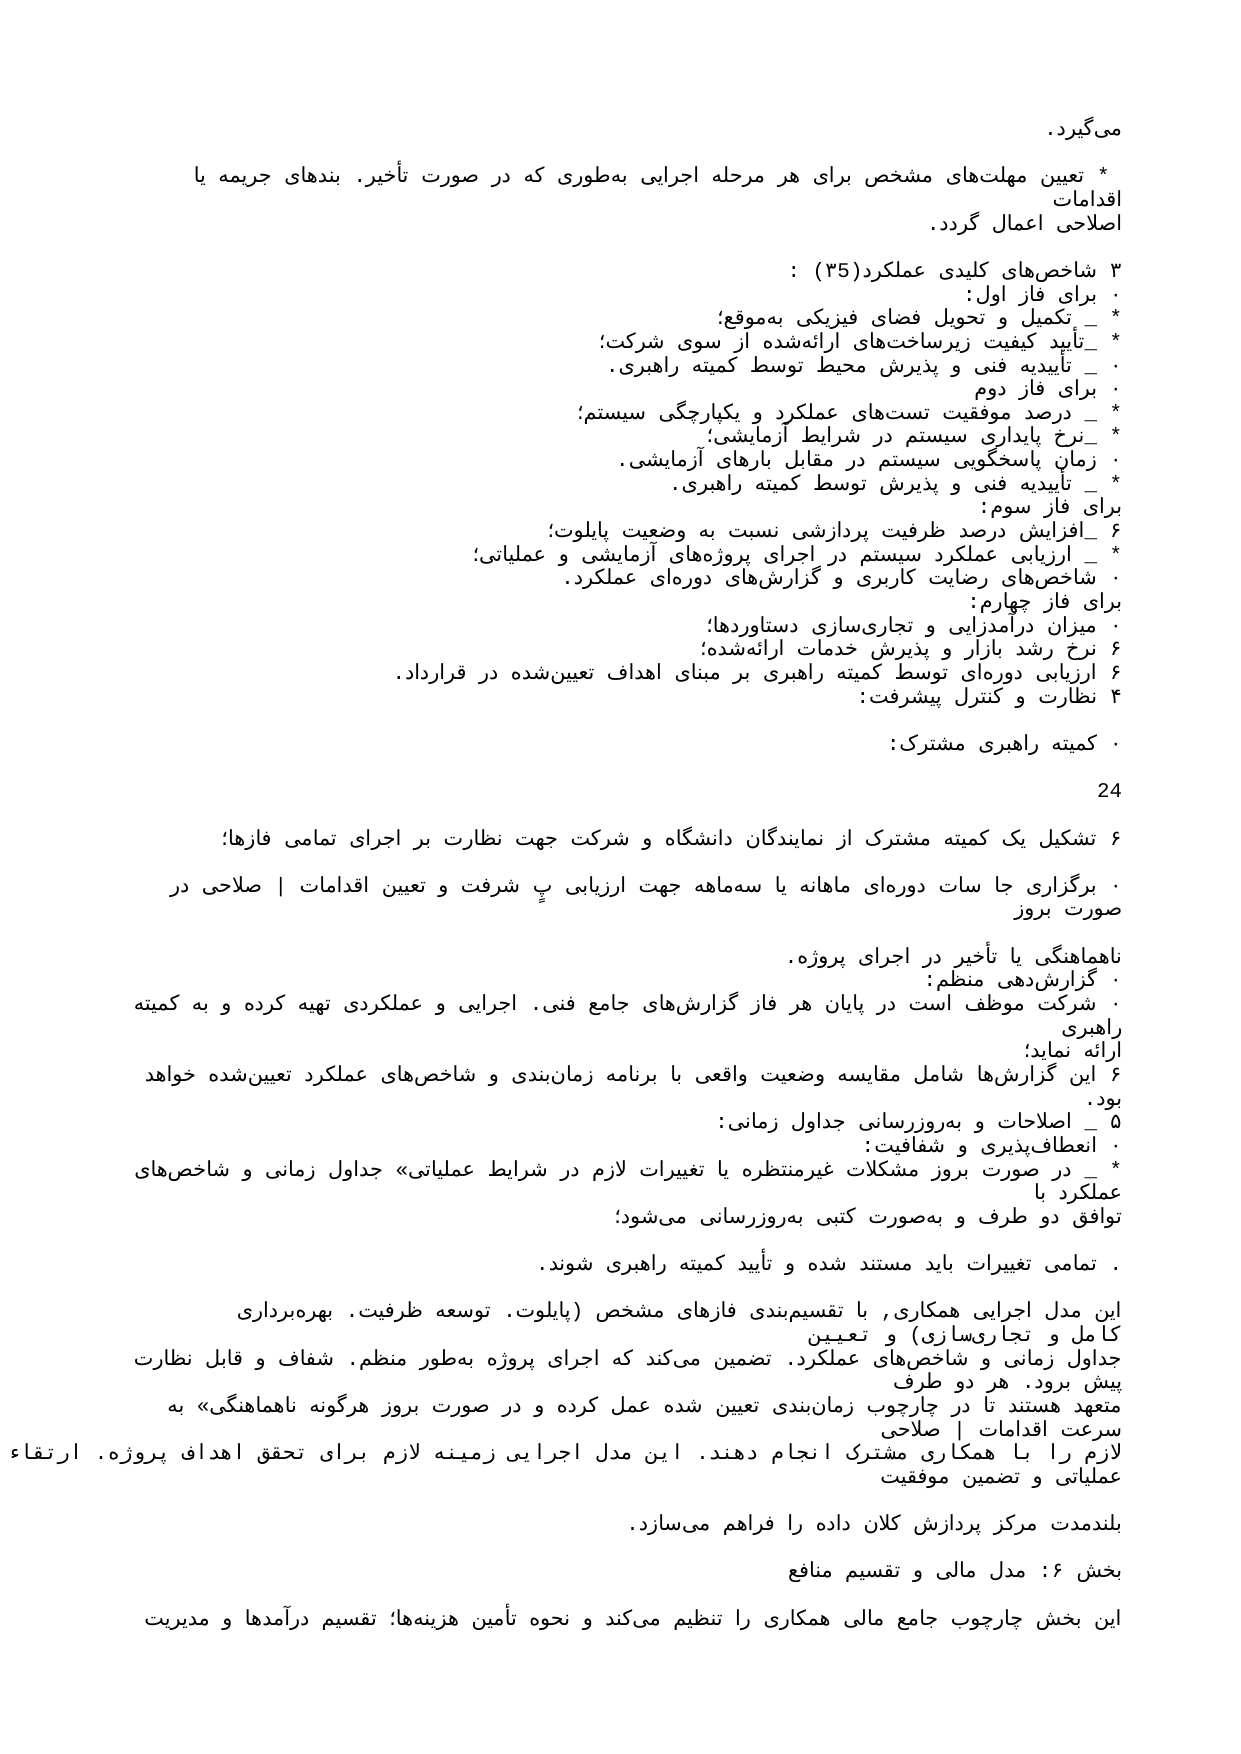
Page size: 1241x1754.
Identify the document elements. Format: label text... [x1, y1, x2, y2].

text ۵ _ اصلاحات و به‌روزرسانی جداول زمانی: [118, 1111, 1122, 1135]
text ۶ _افزایش درصد ظرفیت پردازشی نسبت به وضعیت پایلوت؛ [118, 520, 1122, 544]
text متعهد هستند تا در چارچوب زمان‌بندی تعیین شده عمل کرده و در صورت بروز هرگونه ناهماهنگی» به سرعت اقدامات | صلاحی [118, 1395, 1122, 1442]
text ۰ میزان درآمدزایی و تجاری‌سازی دستاوردها؛ [118, 615, 1122, 638]
text * _ ارزیابی عملکرد سیستم در اجرای پروژه‌های آزمایشی و عملیاتی؛ [118, 544, 1122, 567]
text ۶ نرخ رشد بازار و پذیرش خدمات ارائه‌شده؛ [118, 638, 1122, 662]
text ۶ ارزیابی دوره‌ای توسط کمیته راهبری بر مبنای اهداف تعیین‌شده در قرارداد. [118, 662, 1122, 686]
text جداول زمانی و شاخص‌های عملکرد. تضمین می‌کند که اجرای پروژه به‌طور منظم. شفاف و قابل نظارت پیش برود. هر دو طرف [118, 1348, 1122, 1395]
text ۰ زمان پاسخگویی سیستم در مقابل بارهای آزمایشی. [118, 449, 1122, 473]
text ۴ نظارت و کنترل پیشرفت: [118, 686, 1122, 709]
text این بخش چارچوب جامع مالی همکاری را تنظیم می‌کند و نحوه تأمین هزینه‌ها؛ تقسیم درآمدها و مدیریت [118, 1608, 1122, 1631]
text لازم را با همکاری مشترک انجام دهند. این مدل اجرایی زمینه لازم برای تحقق اهداف پروژه. ارتقاء توان عملیاتی و تضمین موفقیت [118, 1442, 1122, 1489]
text ‏۰ کمیته راهبری مشترک: [118, 733, 1122, 757]
text ۰ برگزاری جا سات دوره‌ای ماهانه یا سه‌ماهه جهت ارزیابی پٍ شرفت و تعیین اقدامات | صلاحی در صورت بروز [118, 875, 1122, 922]
text توافق دو طرف و به‌صورت کتبی به‌روزرسانی می‌شود؛ [118, 1206, 1122, 1229]
text ۶ این گزارش‌ها شامل مقایسه وضعیت واقعی با برنامه زمان‌بندی و شاخص‌های عملکرد تعیین‌شده خواهد بود. [118, 1064, 1122, 1111]
text ۰ گزارش‌دهی منظم: [118, 969, 1122, 993]
text بلندمدت مرکز پردازش کلان داده را فراهم می‌سازد. [118, 1513, 1122, 1537]
text ارائه نماید؛ [118, 1040, 1122, 1064]
text ۰ شرکت موظف است در پایان هر فاز گزارش‌های جامع فنی. اجرایی و عملکردی تهیه کرده و به کمیته راهبری [118, 993, 1122, 1040]
text این مدل اجرایی همکاری, با تقسیم‌بندی فازهای مشخص (پایلوت. توسعه ظرفیت. بهره‌برداری کامل و تجاری‌سازی) و تعیین [118, 1300, 1122, 1348]
text بخش ۶: مدل مالی و تقسیم منافع [118, 1561, 1122, 1584]
text می‌گیرد. [118, 118, 1122, 142]
text * _ درصد موفقیت تست‌های عملکرد و یکپارچگی سیستم؛ [118, 402, 1122, 426]
text ‎24 [118, 780, 1122, 804]
text ۶ تشکیل یک کمیته مشترک از نمایندگان دانشگاه و شرکت جهت نظارت بر اجرای تمامی فازها؛ [118, 827, 1122, 851]
text * _تأیید کیفیت زیرساخت‌های ارائه‌شده از سوی شرکت؛ [118, 331, 1122, 354]
text ‏۳ شاخص‌های کلیدی عملکرد(۳5) : [118, 260, 1122, 284]
text ۰ _ تأییدیه فنی و پذیرش محیط توسط کمیته راهبری. [118, 354, 1122, 378]
text ۰ شاخص‌های رضایت کاربری و گزارش‌های دوره‌ای عملکرد. [118, 567, 1122, 591]
text ‎ *‏ تعیین مهلت‌های مشخص برای هر مرحله اجرایی به‌طوری که در صورت تأخیر. بندهای جریمه یا اقدامات [118, 165, 1122, 213]
text ۰ برای فاز دوم [118, 378, 1122, 402]
text برای فاز سوم: [118, 496, 1122, 520]
text ۰ برای فاز اول: [118, 284, 1122, 307]
text ۰ انعطاف‌پذیری و شفافیت: [118, 1135, 1122, 1158]
text * _نرخ پایداری سیستم در شرایط آزمایشی؛ [118, 426, 1122, 449]
text برای فاز چهارم: [118, 591, 1122, 615]
text * _ تکمیل و تحویل فضای فیزیکی به‌موقع؛ [118, 307, 1122, 331]
text ناهماهنگی يا تأخیر در اجرای پروژه. [118, 946, 1122, 969]
text * _ در صورت بروز مشکلات غیرمنتظره یا تغییرات لازم در شرایط عملیاتی» جداول زمانی و شاخص‌های عملکرد با [118, 1158, 1122, 1206]
text اصلاحی اعمال گردد. [118, 213, 1122, 236]
text . تمامی تغییرات باید مستند شده و تأیید کمیته راهبری شوند. [118, 1253, 1122, 1277]
text * _ تأییدیه فنی و پذیرش توسط کمیته راهبری. [118, 473, 1122, 496]
